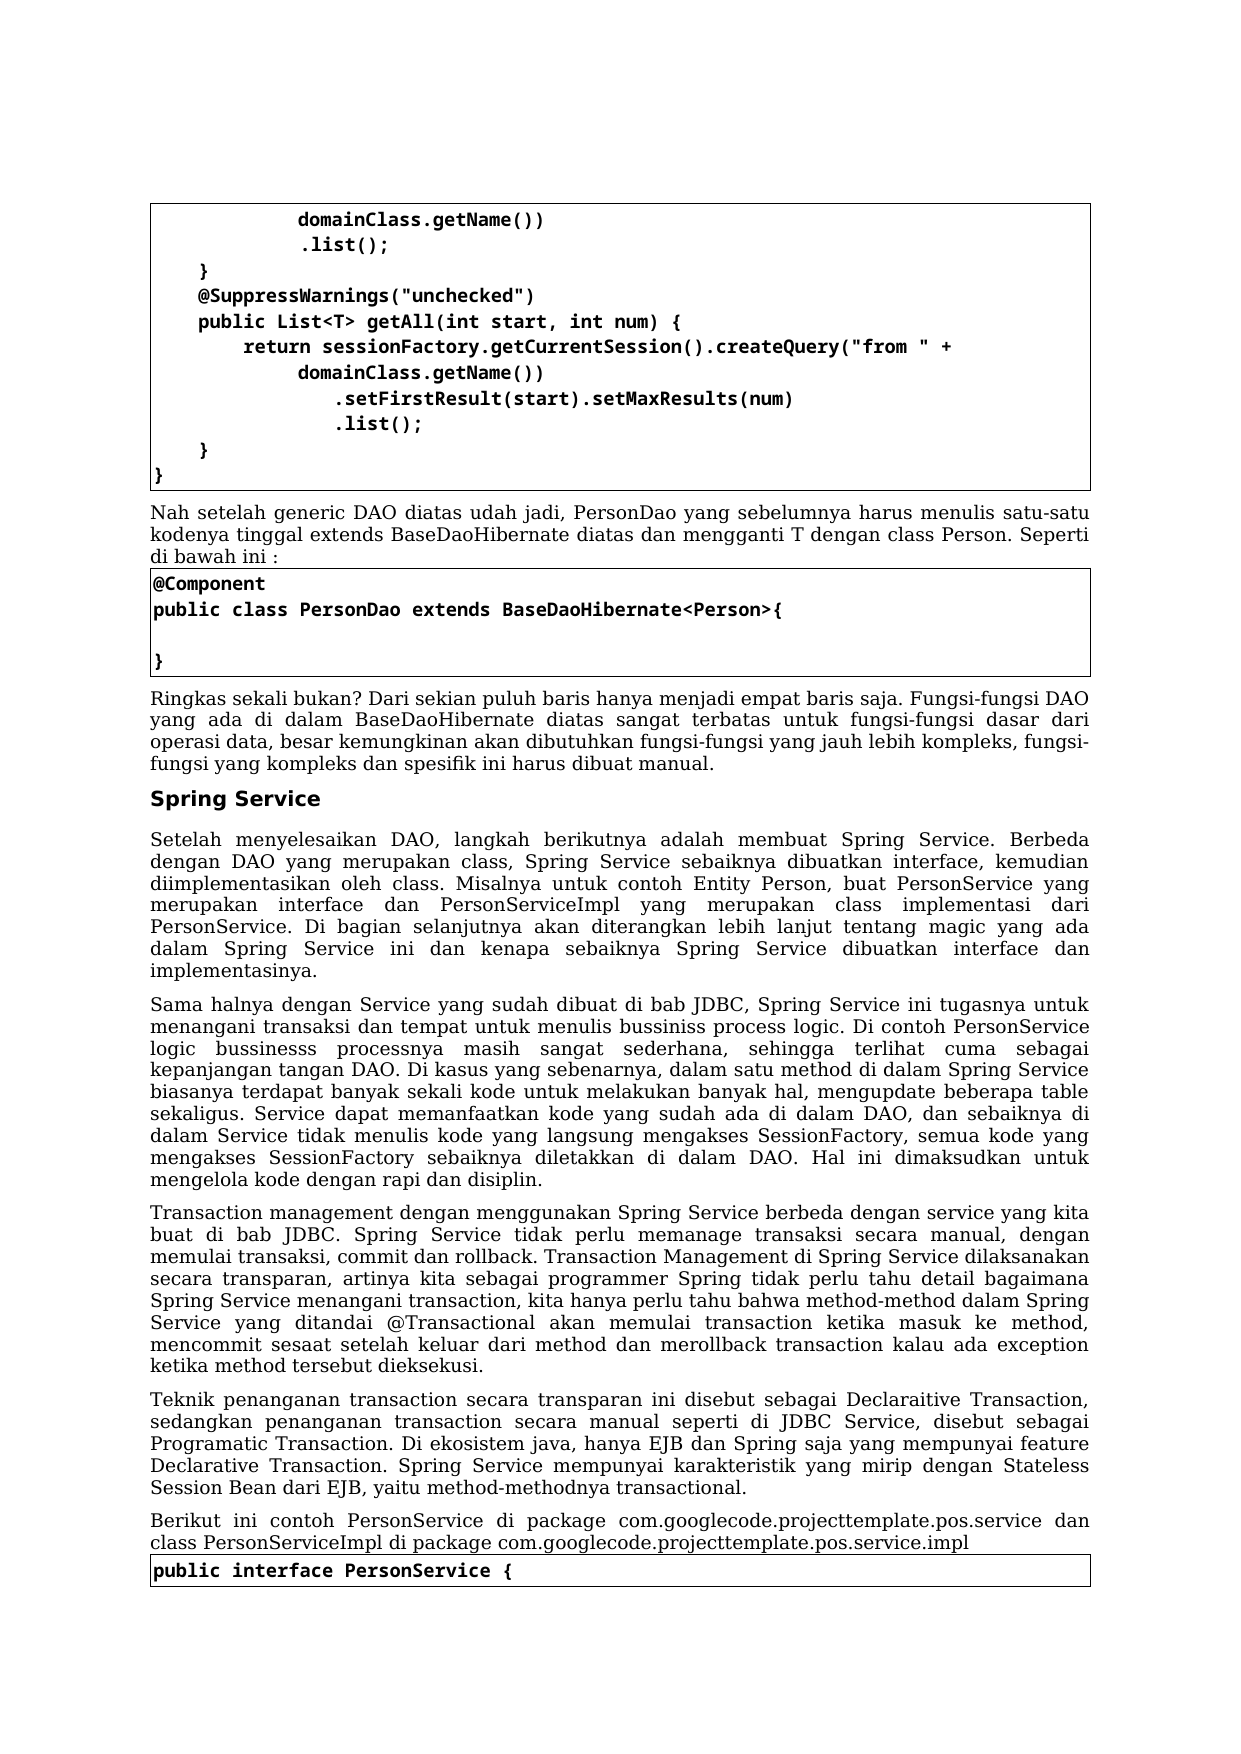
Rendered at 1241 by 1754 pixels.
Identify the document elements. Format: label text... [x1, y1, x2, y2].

text .list(); [151, 229, 1090, 254]
text Nah setelah generic DAO diatas udah jadi, PersonDao yang sebelumnya harus menulis satu-satu kodenya tinggal extends BaseDaoHibernate diatas dan mengganti T dengan class Person. Seperti di bawah ini : [150, 502, 1091, 567]
text domainClass.getName()) [151, 204, 1090, 229]
text .setFirstResult(start).setMaxResults(num) [151, 382, 1090, 407]
text Ringkas sekali bukan? Dari sekian puluh baris hanya menjadi empat baris saja. Fungsi-fungsi DAO yang ada di dalam BaseDaoHibernate diatas sangat terbatas untuk fungsi-fungsi dasar dari operasi data, besar kemungkinan akan dibutuhkan fungsi-fungsi yang jauh lebih kompleks, fungsi-fungsi yang kompleks dan spesifik ini harus dibuat manual. [150, 688, 1091, 775]
text .list(); [151, 407, 1090, 433]
text Transaction management dengan menggunakan Spring Service berbeda dengan service yang kita buat di bab JDBC. Spring Service tidak perlu memanage transaksi secara manual, dengan memulai transaksi, commit dan rollback. Transaction Management di Spring Service dilaksanakan secara transparan, artinya kita sebagai programmer Spring tidak perlu tahu detail bagaimana Spring Service menangani transaction, kita hanya perlu tahu bahwa method-method dalam Spring Service yang ditandai @Transactional akan memulai transaction ketika masuk ke method, mencommit sesaat setelah keluar dari method dan merollback transaction kalau ada exception ketika method tersebut dieksekusi. [150, 1202, 1091, 1377]
text Berikut ini contoh PersonService di package com.googlecode.projecttemplate.pos.service dan class PersonServiceImpl di package com.googlecode.projecttemplate.pos.service.impl [150, 1510, 1091, 1554]
text Teknik penanganan transaction secara transparan ini disebut sebagai Declaraitive Transaction, sedangkan penanganan transaction secara manual seperti di JDBC Service, disebut sebagai Programatic Transaction. Di ekosistem java, hanya EJB dan Spring saja yang mempunyai feature Declarative Transaction. Spring Service mempunyai karakteristik yang mirip dengan Stateless Session Bean dari EJB, yaitu method-methodnya transactional. [150, 1389, 1091, 1498]
subtitle Spring Service [150, 787, 1091, 811]
text } [151, 458, 1090, 490]
text public interface PersonService { [151, 1555, 1090, 1586]
text public class PersonDao extends BaseDaoHibernate<Person>{ [151, 593, 1090, 622]
text @SuppressWarnings("unchecked") [151, 280, 1090, 305]
text domainClass.getName()) [151, 356, 1090, 382]
text return sessionFactory.getCurrentSession().createQuery("from " + [151, 331, 1090, 356]
text @Component [151, 569, 1090, 593]
text } [151, 644, 1090, 676]
text } [151, 254, 1090, 280]
text public List<T> getAll(int start, int num) { [151, 305, 1090, 331]
text } [151, 433, 1090, 458]
text Setelah menyelesaikan DAO, langkah berikutnya adalah membuat Spring Service. Berbeda dengan DAO yang merupakan class, Spring Service sebaiknya dibuatkan interface, kemudian diimplementasikan oleh class. Misalnya untuk contoh Entity Person, buat PersonService yang merupakan interface dan PersonServiceImpl yang merupakan class implementasi dari PersonService. Di bagian selanjutnya akan diterangkan lebih lanjut tentang magic yang ada dalam Spring Service ini dan kenapa sebaiknya Spring Service dibuatkan interface dan implementasinya. [150, 829, 1091, 982]
text Sama halnya dengan Service yang sudah dibuat di bab JDBC, Spring Service ini tugasnya untuk menangani transaksi dan tempat untuk menulis bussiniss process logic. Di contoh PersonService logic bussinesss processnya masih sangat sederhana, sehingga terlihat cuma sebagai kepanjangan tangan DAO. Di kasus yang sebenarnya, dalam satu method di dalam Spring Service biasanya terdapat banyak sekali kode untuk melakukan banyak hal, mengupdate beberapa table sekaligus. Service dapat memanfaatkan kode yang sudah ada di dalam DAO, dan sebaiknya di dalam Service tidak menulis kode yang langsung mengakses SessionFactory, semua kode yang mengakses SessionFactory sebaiknya diletakkan di dalam DAO. Hal ini dimaksudkan untuk mengelola kode dengan rapi dan disiplin. [150, 994, 1091, 1191]
